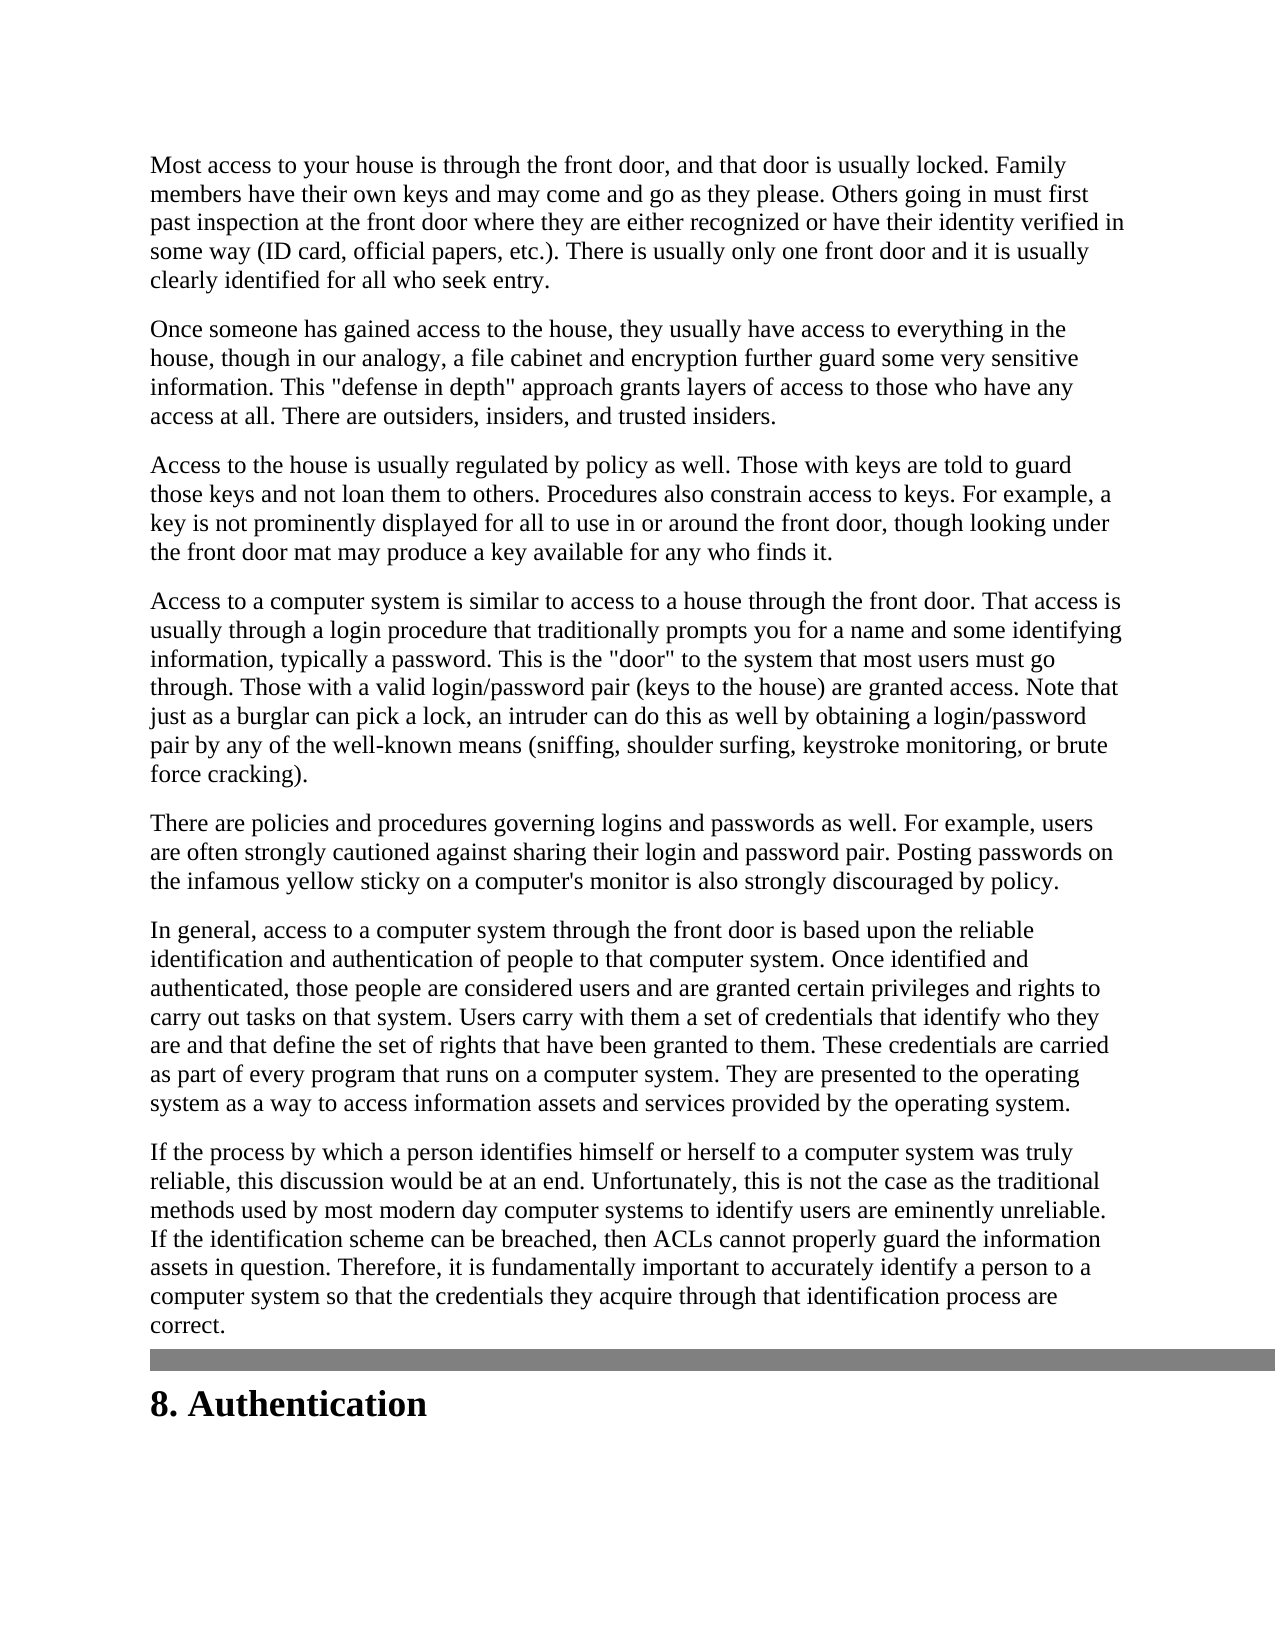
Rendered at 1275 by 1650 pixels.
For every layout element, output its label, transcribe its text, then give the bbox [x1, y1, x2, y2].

text In general, access to a computer system through the front door is based upon the reliable identification and authentication of people to that computer system. Once identified and authenticated, those people are considered users and are granted certain privileges and rights to carry out tasks on that system. Users carry with them a set of credentials that identify who they are and that define the set of rights that have been granted to them. These credentials are carried as part of every program that runs on a computer system. They are presented to the operating system as a way to access information assets and services provided by the operating system. [150, 915, 1125, 1117]
text Once someone has gained access to the house, they usually have access to everything in the house, though in our analogy, a file cabinet and encryption further guard some very sensitive information. This "defense in depth" approach grants layers of access to those who have any access at all. There are outsiders, insiders, and trusted insiders. [150, 314, 1125, 429]
text If the process by which a person identifies himself or herself to a computer system was truly reliable, this discussion would be at an end. Unfortunately, this is not the case as the traditional methods used by most modern day computer systems to identify users are eminently unreliable. If the identification scheme can be breached, then ACLs cannot properly guard the information assets in question. Therefore, it is fundamentally important to accurately identify a person to a computer system so that the credentials they acquire through that identification process are correct. [150, 1137, 1125, 1339]
text Access to the house is usually regulated by policy as well. Those with keys are told to guard those keys and not loan them to others. Procedures also constrain access to keys. For example, a key is not prominently displayed for all to use in or around the front door, though looking under the front door mat may produce a key available for any who finds it. [150, 450, 1125, 565]
text Access to a computer system is similar to access to a house through the front door. That access is usually through a login procedure that traditionally prompts you for a name and some identifying information, typically a password. This is the "door" to the system that most users must go through. Those with a valid login/password pair (keys to the house) are granted access. Note that just as a burglar can pick a lock, an intruder can do this as well by obtaining a login/password pair by any of the well-known means (sniffing, shoulder surfing, keystroke monitoring, or brute force cracking). [150, 586, 1125, 787]
text There are policies and procedures governing logins and passwords as well. For example, users are often strongly cautioned against sharing their login and password pair. Posting passwords on the infamous yellow sticky on a computer's monitor is also strongly discouraged by policy. [150, 808, 1125, 894]
text Most access to your house is through the front door, and that door is usually locked. Family members have their own keys and may come and go as they please. Others going in must first past inspection at the front door where they are either recognized or have their identity verified in some way (ID card, official papers, etc.). There is usually only one front door and it is usually clearly identified for all who seek entry. [150, 150, 1125, 294]
subtitle 8. Authentication [150, 1381, 1125, 1424]
